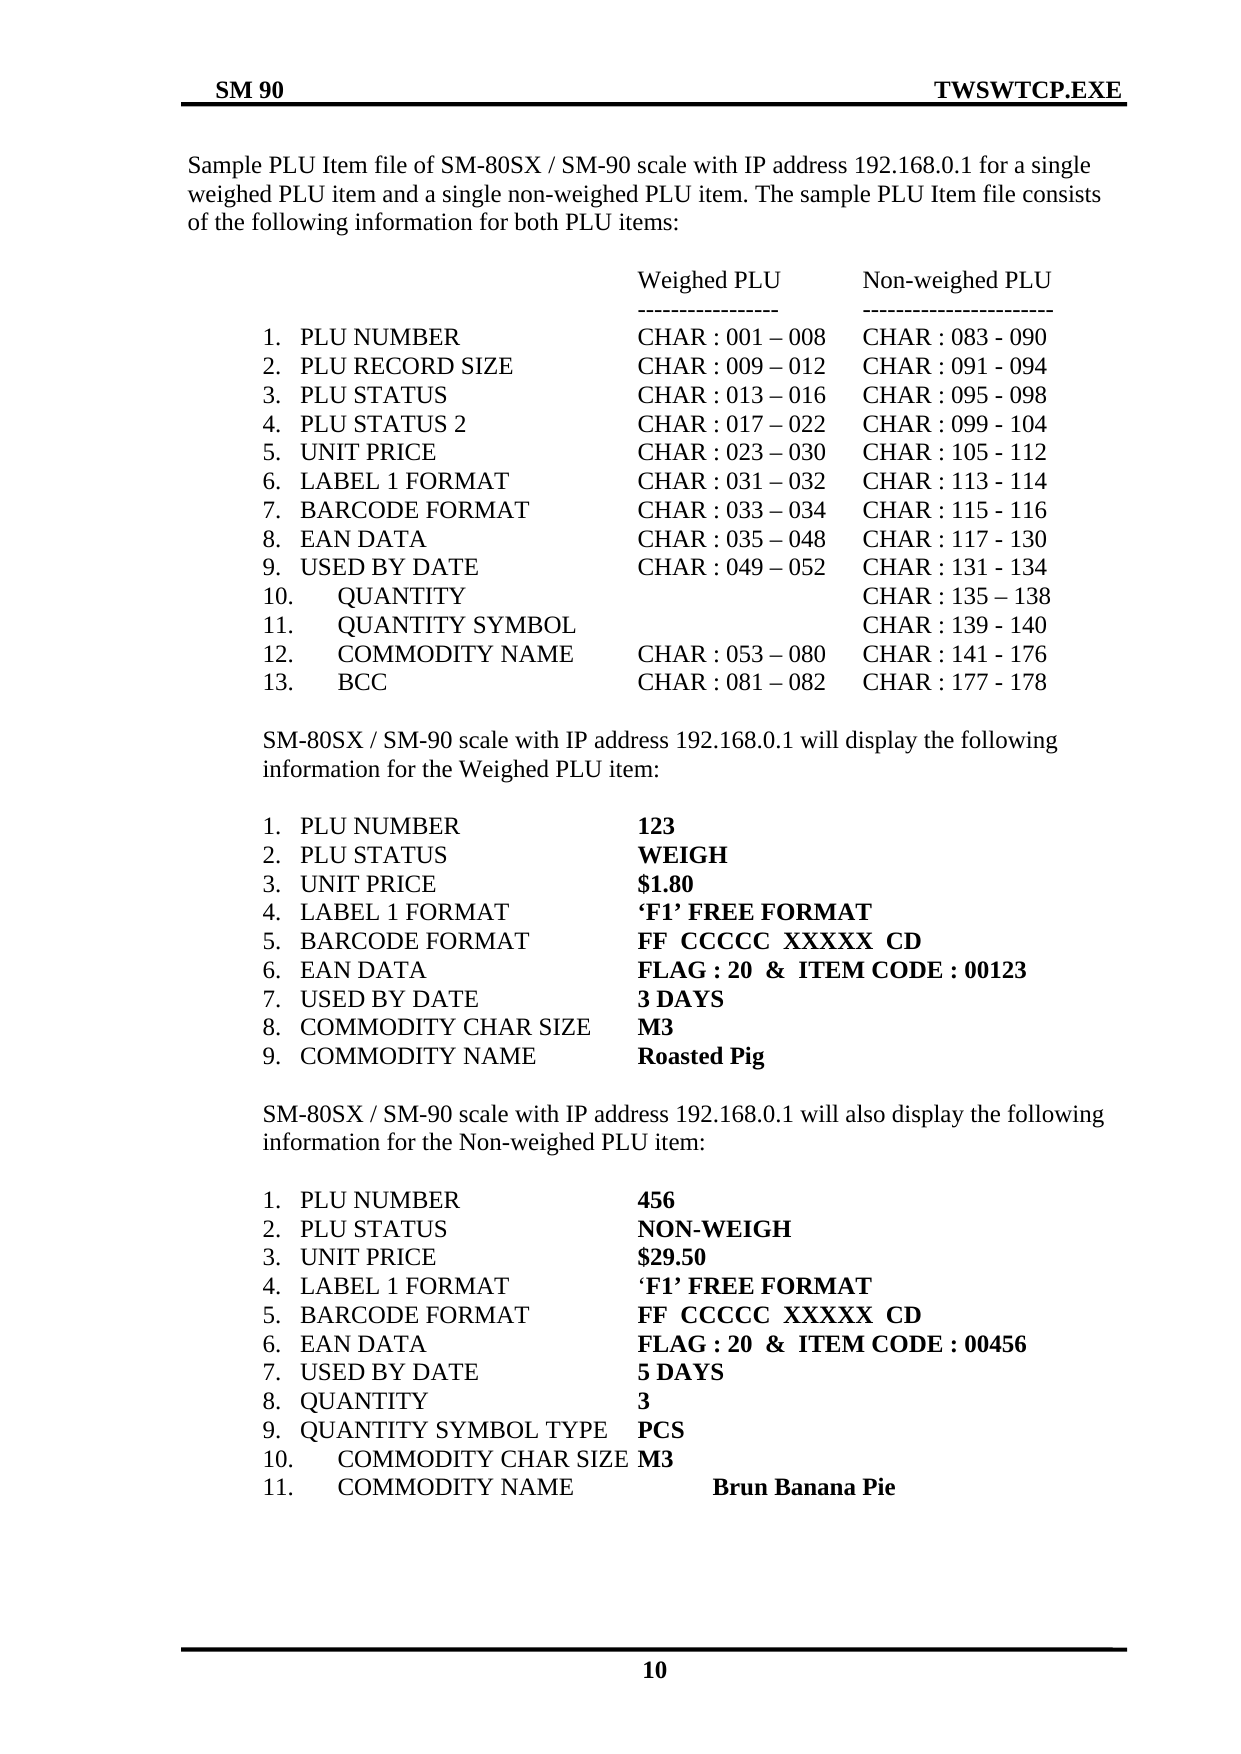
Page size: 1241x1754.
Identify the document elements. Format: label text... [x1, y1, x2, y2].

text Sample PLU Item file of SM-80SX / SM-90 scale with IP address 192.168.0.1 for a single weighed PLU item and a single non-weighed PLU item. The sample PLU Item file consists of the following information for both PLU items: [187, 150, 1122, 236]
list USED BY DATE 3 DAYS [262, 984, 1122, 1012]
list LABEL 1 FORMAT ‘F1’ FREE FORMAT [262, 1271, 1122, 1300]
list QUANTITY SYMBOL CHAR : 139 - 140 [262, 610, 1122, 639]
list PLU RECORD SIZE CHAR : 009 – 012 CHAR : 091 - 094 [262, 351, 1122, 380]
list QUANTITY CHAR : 135 – 138 [262, 581, 1122, 610]
list LABEL 1 FORMAT ‘F1’ FREE FORMAT [262, 897, 1122, 926]
list UNIT PRICE $29.50 [262, 1242, 1122, 1271]
text Weighed PLU Non-weighed PLU [187, 265, 1122, 294]
list QUANTITY 3 [262, 1386, 1122, 1415]
list BARCODE FORMAT CHAR : 033 – 034 CHAR : 115 - 116 [262, 495, 1122, 524]
list UNIT PRICE CHAR : 023 – 030 CHAR : 105 - 112 [262, 437, 1122, 466]
list UNIT PRICE $1.80 [262, 869, 1122, 897]
list BARCODE FORMAT FF CCCCC XXXXX CD [262, 926, 1122, 955]
list COMMODITY NAME CHAR : 053 – 080 CHAR : 141 - 176 [262, 639, 1122, 667]
list QUANTITY SYMBOL TYPE PCS [262, 1415, 1122, 1444]
list COMMODITY CHAR SIZE M3 [262, 1012, 1122, 1041]
list BARCODE FORMAT FF CCCCC XXXXX CD [262, 1300, 1122, 1329]
text ----------------- ----------------------- [187, 294, 1122, 322]
list LABEL 1 FORMAT CHAR : 031 – 032 CHAR : 113 - 114 [262, 466, 1122, 495]
list USED BY DATE CHAR : 049 – 052 CHAR : 131 - 134 [262, 552, 1122, 581]
text SM-80SX / SM-90 scale with IP address 192.168.0.1 will also display the following information for the Non-weighed PLU item: [262, 1099, 1122, 1156]
list USED BY DATE 5 DAYS [262, 1357, 1122, 1386]
list PLU STATUS CHAR : 013 – 016 CHAR : 095 - 098 [262, 380, 1122, 409]
list EAN DATA FLAG : 20 & ITEM CODE : 00123 [262, 955, 1122, 984]
list COMMODITY CHAR SIZE M3 [262, 1444, 1122, 1472]
list EAN DATA CHAR : 035 – 048 CHAR : 117 - 130 [262, 524, 1122, 552]
list PLU STATUS 2 CHAR : 017 – 022 CHAR : 099 - 104 [262, 409, 1122, 437]
list BCC CHAR : 081 – 082 CHAR : 177 - 178 [262, 667, 1122, 696]
list PLU STATUS WEIGH [262, 840, 1122, 869]
list COMMODITY NAME Brun Banana Pie [262, 1472, 1122, 1501]
list PLU NUMBER CHAR : 001 – 008 CHAR : 083 - 090 [262, 322, 1122, 351]
list PLU STATUS NON-WEIGH [262, 1214, 1122, 1242]
list PLU NUMBER 123 [262, 811, 1122, 840]
list PLU NUMBER 456 [262, 1185, 1122, 1214]
list COMMODITY NAME Roasted Pig [262, 1041, 1122, 1070]
text SM-80SX / SM-90 scale with IP address 192.168.0.1 will display the following information for the Weighed PLU item: [262, 725, 1122, 782]
list EAN DATA FLAG : 20 & ITEM CODE : 00456 [262, 1329, 1122, 1357]
